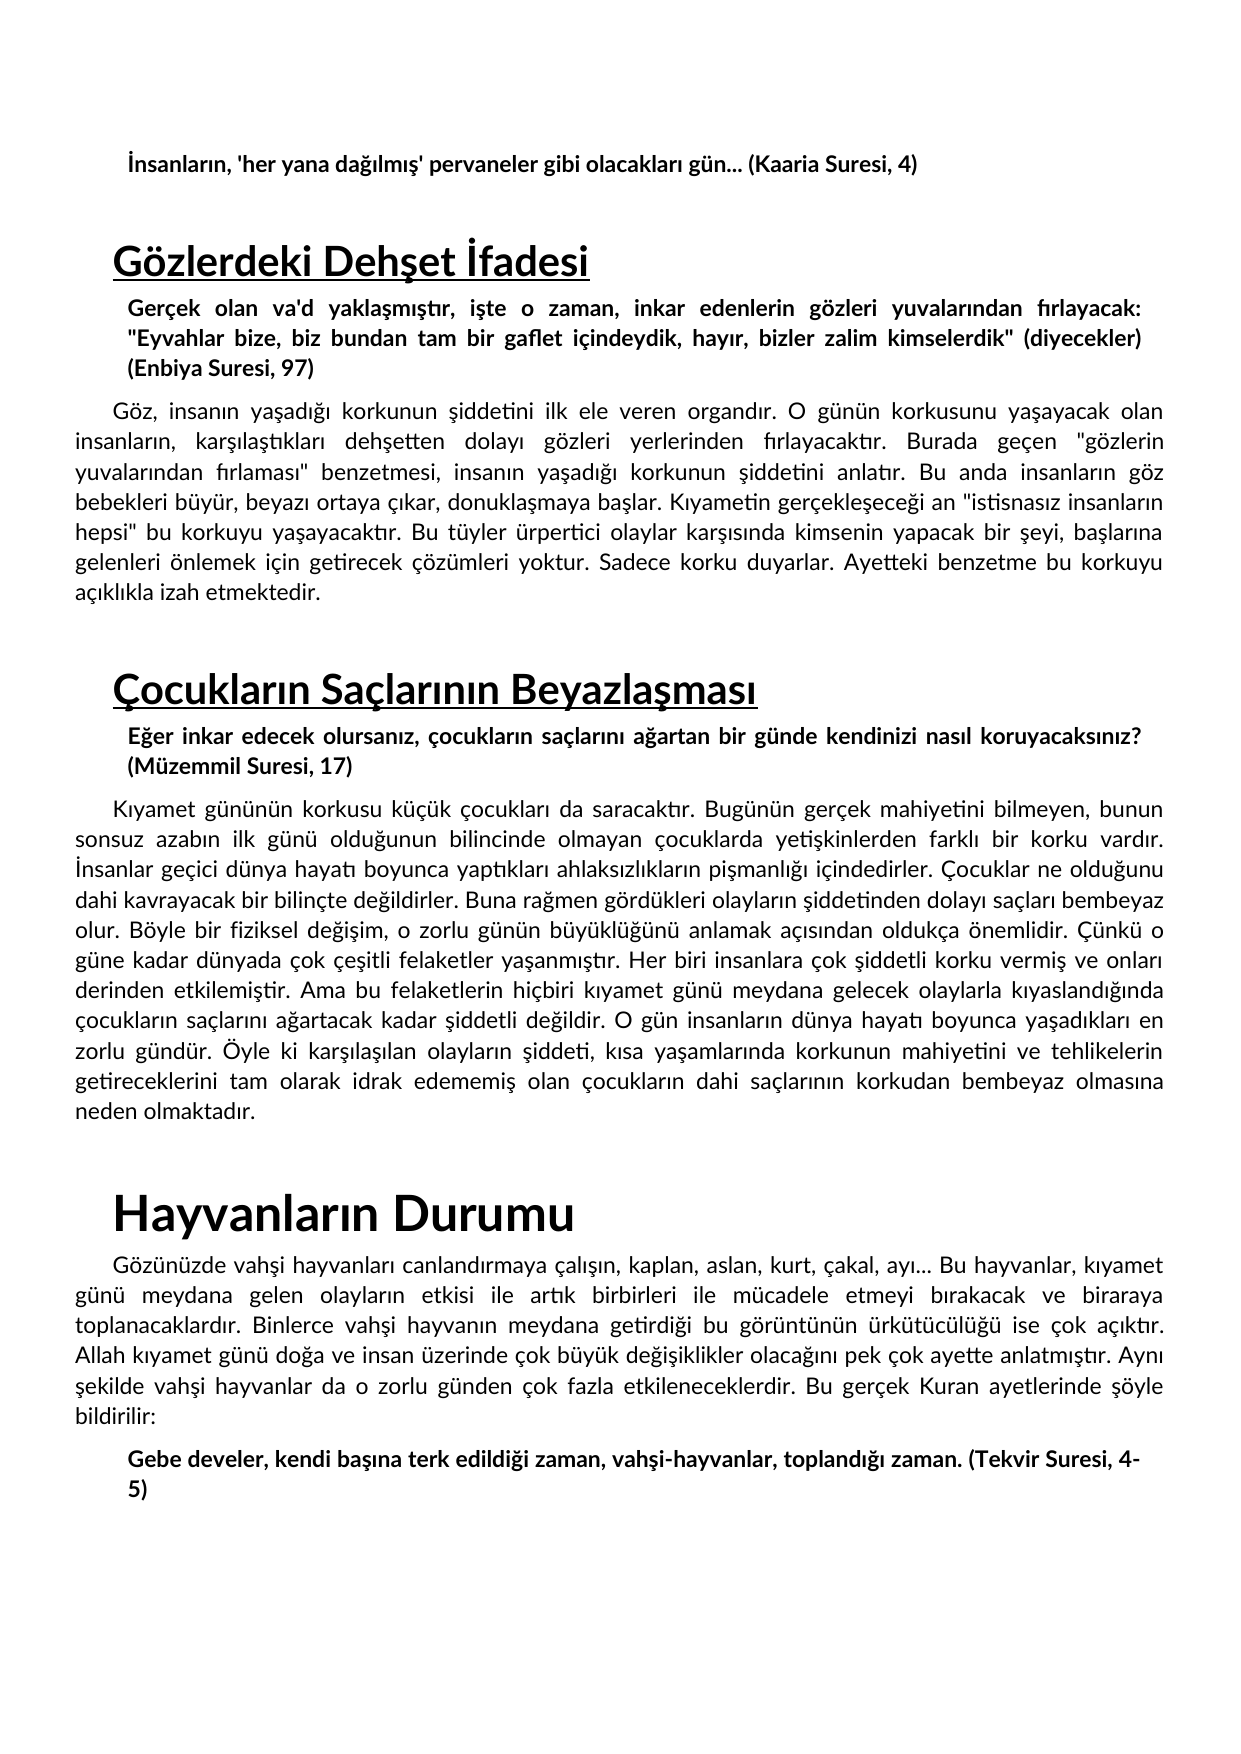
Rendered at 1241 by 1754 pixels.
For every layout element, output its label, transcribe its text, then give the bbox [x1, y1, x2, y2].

text Göz, insanın yaşadığı korkunun şiddetini ilk ele veren organdır. O günün korkusunu yaşayacak olan insanların, karşılaştıkları dehşetten dolayı gözleri yerlerinden fırlayacaktır. Burada geçen "gözlerin yuvalarından fırlaması" benzetmesi, insanın yaşadığı korkunun şiddetini anlatır. Bu anda insanların göz bebekleri büyür, beyazı ortaya çıkar, donuklaşmaya başlar. Kıyametin gerçekleşeceği an "istisnasız insanların hepsi" bu korkuyu yaşayacaktır. Bu tüyler ürpertici olaylar karşısında kimsenin yapacak bir şeyi, başlarına gelenleri önlemek için getirecek çözümleri yoktur. Sadece korku duyarlar. Ayetteki benzetme bu korkuyu açıklıkla izah etmektedir. [75, 397, 1165, 606]
text Kıyamet gününün korkusu küçük çocukları da saracaktır. Bugünün gerçek mahiyetini bilmeyen, bunun sonsuz azabın ilk günü olduğunun bilincinde olmayan çocuklarda yetişkinlerden farklı bir korku vardır. İnsanlar geçici dünya hayatı boyunca yaptıkları ahlaksızlıkların pişmanlığı içindedirler. Çocuklar ne olduğunu dahi kavrayacak bir bilinçte değildirler. Buna rağmen gördükleri olayların şiddetinden dolayı saçları bembeyaz olur. Böyle bir fiziksel değişim, o zorlu günün büyüklüğünü anlamak açısından oldukça önemlidir. Çünkü o güne kadar dünyada çok çeşitli felaketler yaşanmıştır. Her biri insanlara çok şiddetli korku vermiş ve onları derinden etkilemiştir. Ama bu felaketlerin hiçbiri kıyamet günü meydana gelecek olaylarla kıyaslandığında çocukların saçlarını ağartacak kadar şiddetli değildir. O gün insanların dünya hayatı boyunca yaşadıkları en zorlu gündür. Öyle ki karşılaşılan olayların şiddeti, kısa yaşamlarında korkunun mahiyetini ve tehlikelerin getireceklerini tam olarak idrak edememiş olan çocukların dahi saçlarının korkudan bembeyaz olmasına neden olmaktadır. [75, 795, 1165, 1124]
text İnsanların, 'her yana dağılmış' pervaneler gibi olacakları gün... (Kaaria Suresi, 4) [127, 150, 1143, 177]
text Gerçek olan va'd yaklaşmıştır, işte o zaman, inkar edenlerin gözleri yuvalarından fırlayacak: "Eyvahlar bize, biz bundan tam bir gaflet içindeydik, hayır, bizler zalim kimselerdik" (diyecekler) (Enbiya Suresi, 97) [127, 294, 1143, 382]
text Eğer inkar edecek olursanız, çocukların saçlarını ağartan bir günde kendinizi nasıl koruyacaksınız? (Müzemmil Suresi, 17) [127, 722, 1143, 779]
text Gebe develer, kendi başına terk edildiği zaman, vahşi-hayvanlar, toplandığı zaman. (Tekvir Suresi, 4-5) [127, 1444, 1143, 1502]
subtitle Gözlerdeki Dehşet İfadesi [112, 235, 1165, 285]
subtitle Hayvanların Durumu [112, 1182, 1165, 1242]
subtitle Çocukların Saçlarının Beyazlaşması [112, 663, 1165, 713]
text Gözünüzde vahşi hayvanları canlandırmaya çalışın, kaplan, aslan, kurt, çakal, ayı... Bu hayvanlar, kıyamet günü meydana gelen olayların etkisi ile artık birbirleri ile mücadele etmeyi bırakacak ve biraraya toplanacaklardır. Binlerce vahşi hayvanın meydana getirdiği bu görüntünün ürkütücülüğü ise çok açıktır. Allah kıyamet günü doğa ve insan üzerinde çok büyük değişiklikler olacağını pek çok ayette anlatmıştır. Aynı şekilde vahşi hayvanlar da o zorlu günden çok fazla etkileneceklerdir. Bu gerçek Kuran ayetlerinde şöyle bildirilir: [75, 1251, 1165, 1429]
